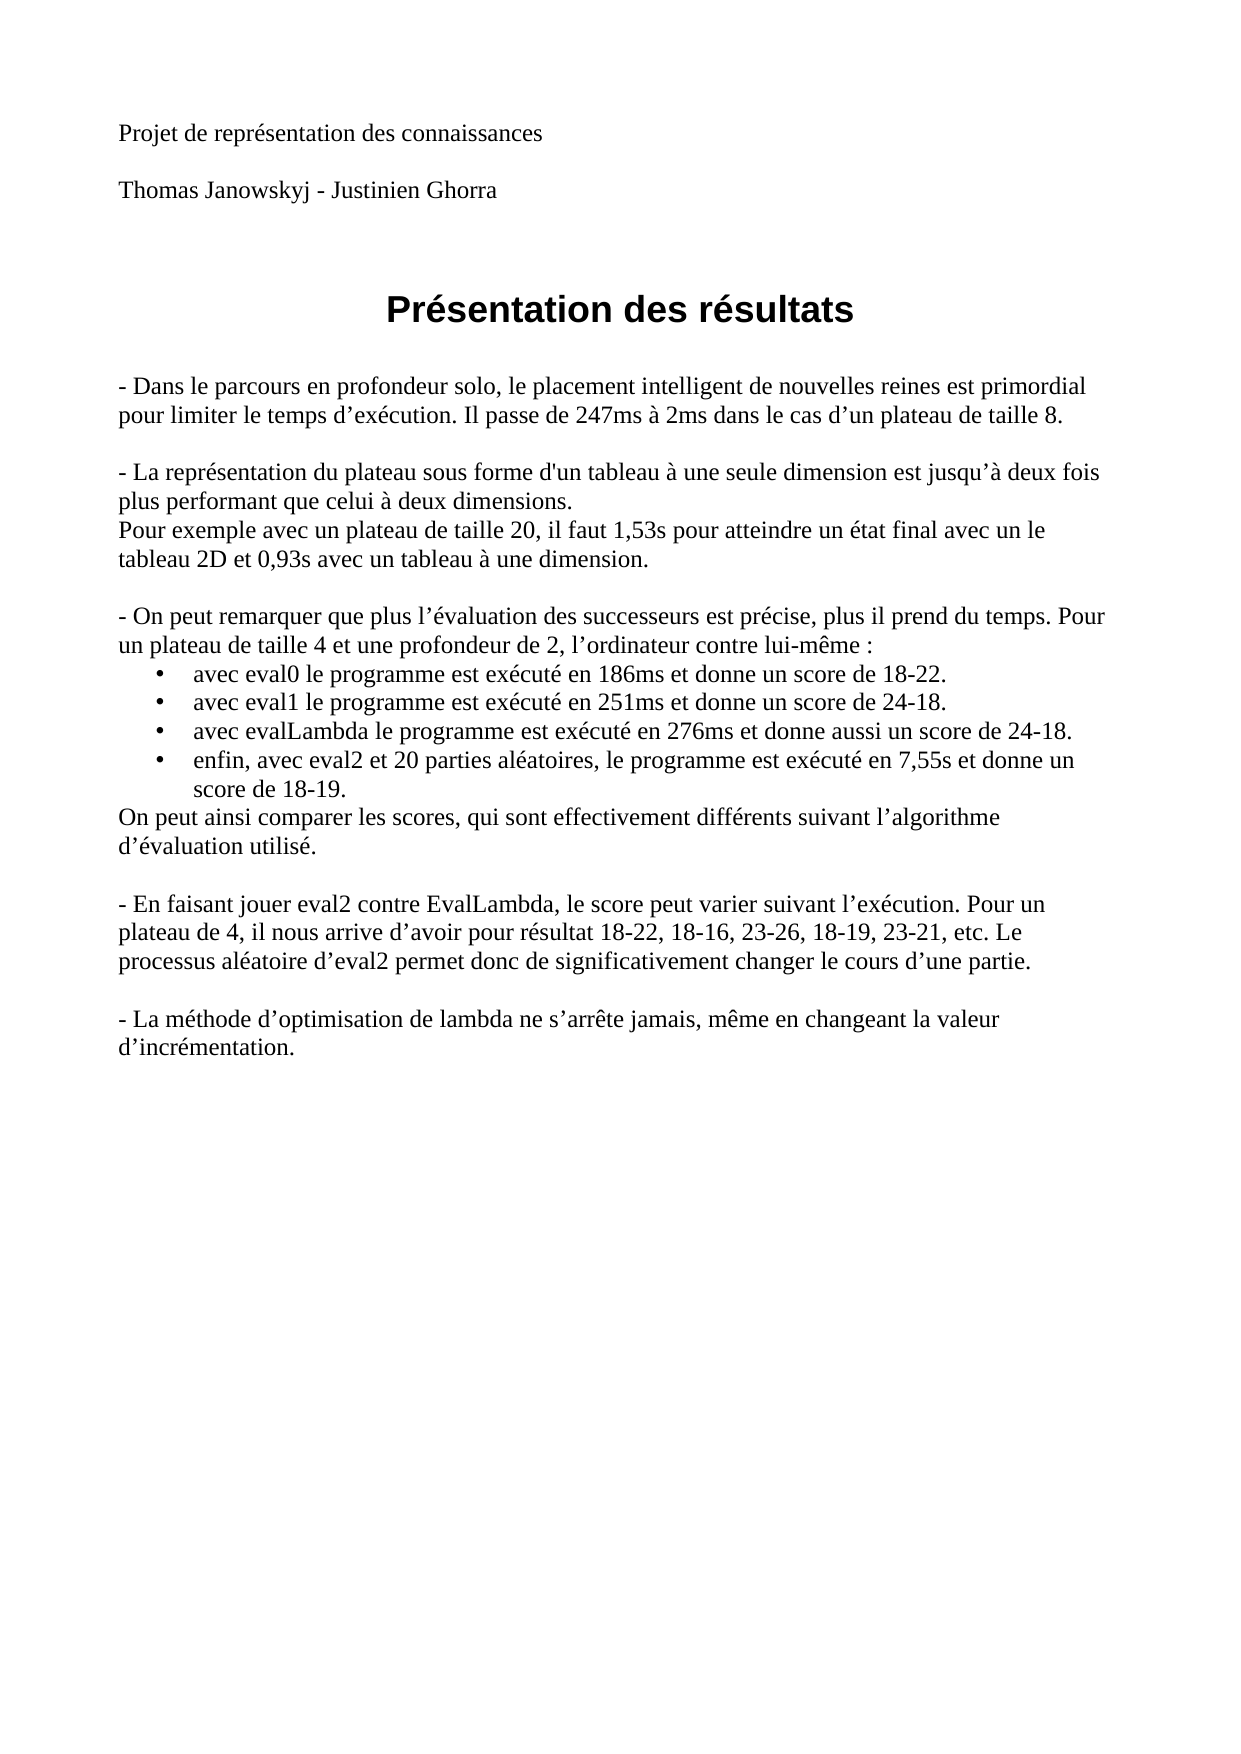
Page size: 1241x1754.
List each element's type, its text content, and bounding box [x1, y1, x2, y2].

text - On peut remarquer que plus l’évaluation des successeurs est précise, plus il prend du temps. Pour un plateau de taille 4 et une profondeur de 2, l’ordinateur contre lui-même : [118, 601, 1122, 659]
text On peut ainsi comparer les scores, qui sont effectivement différents suivant l’algorithme d’évaluation utilisé. [118, 802, 1122, 860]
text - La méthode d’optimisation de lambda ne s’arrête jamais, même en changeant la valeur d’incrémentation. [118, 1004, 1122, 1061]
text - La représentation du plateau sous forme d'un tableau à une seule dimension est jusqu’à deux fois plus performant que celui à deux dimensions. [118, 457, 1122, 515]
list avec eval1 le programme est exécuté en 251ms et donne un score de 24-18. [156, 687, 1122, 716]
text - Dans le parcours en profondeur solo, le placement intelligent de nouvelles reines est primordial pour limiter le temps d’exécution. Il passe de 247ms à 2ms dans le cas d’un plateau de taille 8. [118, 371, 1122, 429]
list enfin, avec eval2 et 20 parties aléatoires, le programme est exécuté en 7,55s et donne un score de 18-19. [156, 745, 1122, 802]
list avec evalLambda le programme est exécuté en 276ms et donne aussi un score de 24-18. [156, 716, 1122, 745]
text Projet de représentation des connaissances Thomas Janowskyj - Justinien Ghorra [118, 118, 1122, 204]
title Présentation des résultats [118, 287, 1122, 330]
text - En faisant jouer eval2 contre EvalLambda, le score peut varier suivant l’exécution. Pour un plateau de 4, il nous arrive d’avoir pour résultat 18-22, 18-16, 23-26, 18-19, 23-21, etc. Le processus aléatoire d’eval2 permet donc de significativement changer le cours d’une partie. [118, 889, 1122, 975]
list avec eval0 le programme est exécuté en 186ms et donne un score de 18-22. [156, 659, 1122, 687]
text Pour exemple avec un plateau de taille 20, il faut 1,53s pour atteindre un état final avec un le tableau 2D et 0,93s avec un tableau à une dimension. [118, 515, 1122, 572]
